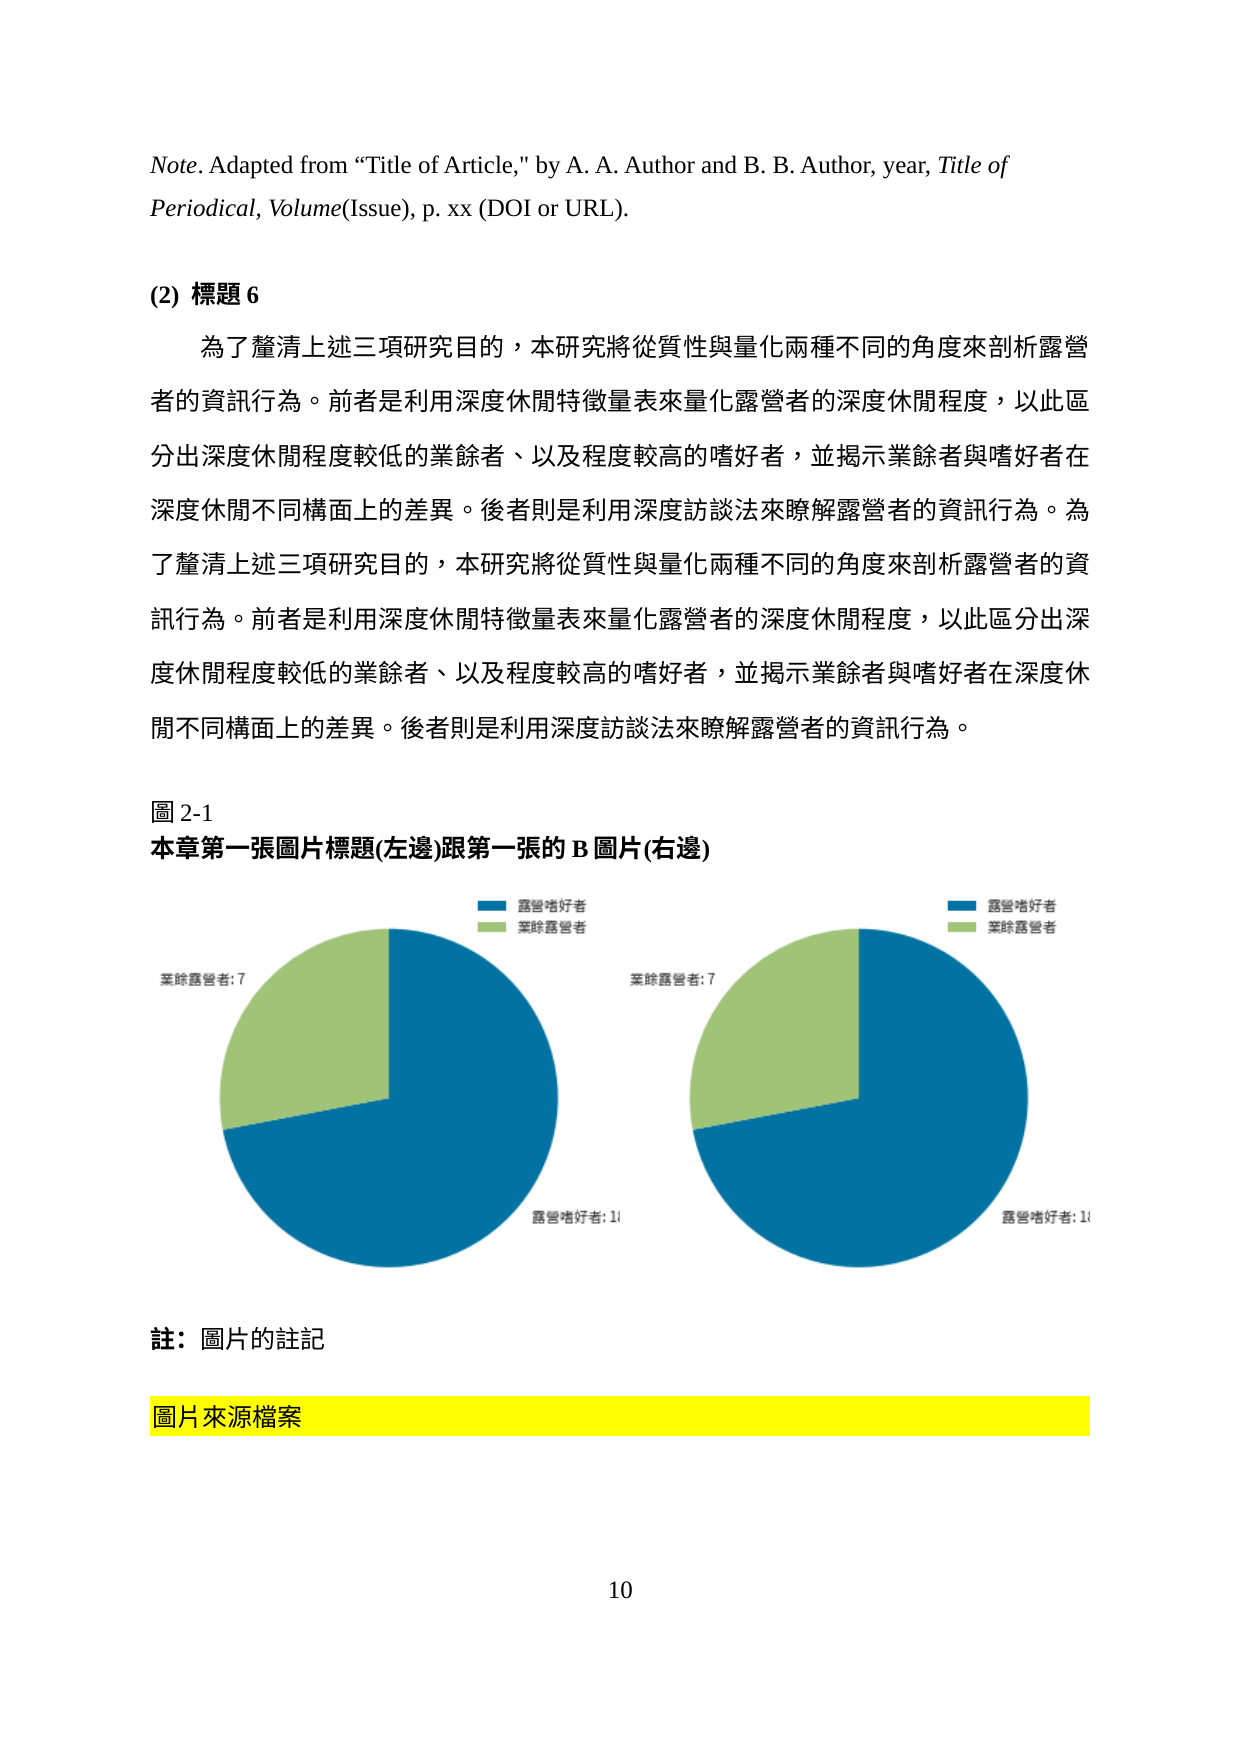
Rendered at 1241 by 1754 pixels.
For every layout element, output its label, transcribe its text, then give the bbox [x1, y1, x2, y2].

text Note. Adapted from “Title of Article," by A. A. Author and B. B. Author, year, Title of Periodical, Volume(Issue), p. xx (DOI or URL). [150, 150, 1090, 222]
text 註：圖片的註記 [150, 1320, 1090, 1356]
text 為了釐清上述三項研究目的，本研究將從質性與量化兩種不同的角度來剖析露營者的資訊行為。前者是利用深度休閒特徵量表來量化露營者的深度休閒程度，以此區分出深度休閒程度較低的業餘者、以及程度較高的嗜好者，並揭示業餘者與嗜好者在深度休閒不同構面上的差異。後者則是利用深度訪談法來瞭解露營者的資訊行為。為了釐清上述三項研究目的，本研究將從質性與量化兩種不同的角度來剖析露營者的資訊行為。前者是利用深度休閒特徵量表來量化露營者的深度休閒程度，以此區分出深度休閒程度較低的業餘者、以及程度較高的嗜好者，並揭示業餘者與嗜好者在深度休閒不同構面上的差異。後者則是利用深度訪談法來瞭解露營者的資訊行為。 [150, 327, 1090, 744]
text 圖片來源檔案 [150, 1396, 1090, 1436]
text 圖2-1 本章第一張圖片標題(左邊)跟第一張的B圖片(右邊) [150, 793, 1090, 865]
subtitle 標題6 [150, 275, 1090, 311]
picture [150, 877, 1091, 1320]
